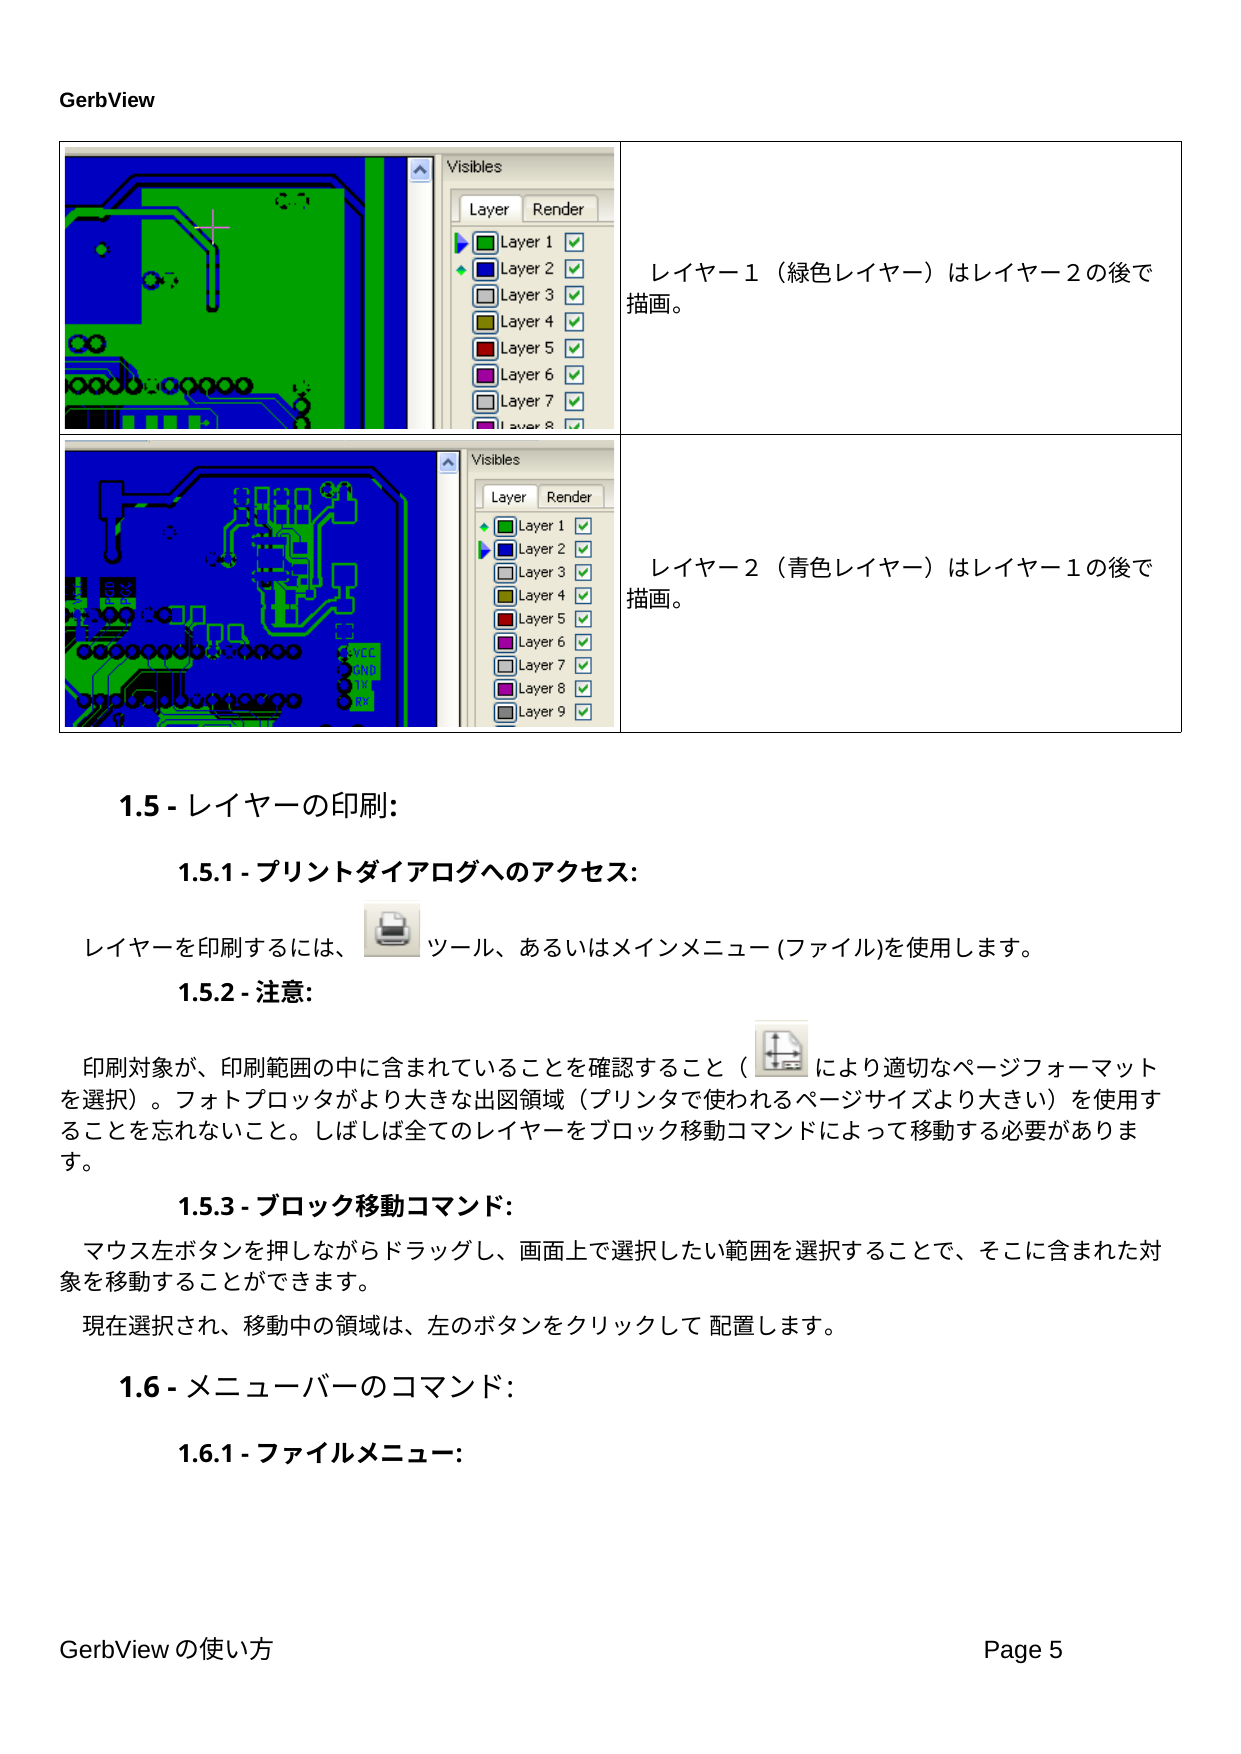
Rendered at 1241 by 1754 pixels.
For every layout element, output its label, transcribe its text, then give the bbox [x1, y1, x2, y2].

picture [364, 900, 421, 957]
text 印刷対象が、印刷範囲の中に含まれていることを確認すること（ により適切なページフォーマットを選択）。フォトプロッタがより大きな出図領域（プリンタで使われるページサイズより大きい）を使用することを忘れないこと。しばしば全てのレイヤーをブロック移動コマンドによって移動する必要があります。 [59, 1021, 1181, 1177]
subtitle ファイルメニュー: [177, 1435, 1181, 1469]
table_cell レイヤー２（青色レイヤー）はレイヤー１の後で描画。 [621, 435, 1181, 732]
subtitle ブロック移動コマンド: [177, 1189, 1181, 1223]
table_header [60, 142, 620, 434]
subtitle 注意: [177, 975, 1181, 1009]
table_cell [60, 435, 620, 732]
picture [64, 440, 615, 727]
picture [755, 1020, 809, 1077]
picture [64, 147, 615, 429]
subtitle プリントダイアログへのアクセス: [177, 854, 1181, 888]
text 現在選択され、移動中の領域は、左のボタンをクリックして 配置します。 [59, 1310, 1181, 1341]
subtitle レイヤーの印刷: [118, 785, 1181, 825]
subtitle メニューバーのコマンド: [118, 1366, 1181, 1406]
text マウス左ボタンを押しながらドラッグし、画面上で選択したい範囲を選択することで、そこに含まれた対象を移動することができます。 [59, 1235, 1181, 1297]
text レイヤーを印刷するには、 ツール、あるいはメインメニュー (ファイル)を使用します。 [59, 900, 1181, 963]
table_header レイヤー１（緑色レイヤー）はレイヤー２の後で描画。 [621, 142, 1181, 434]
